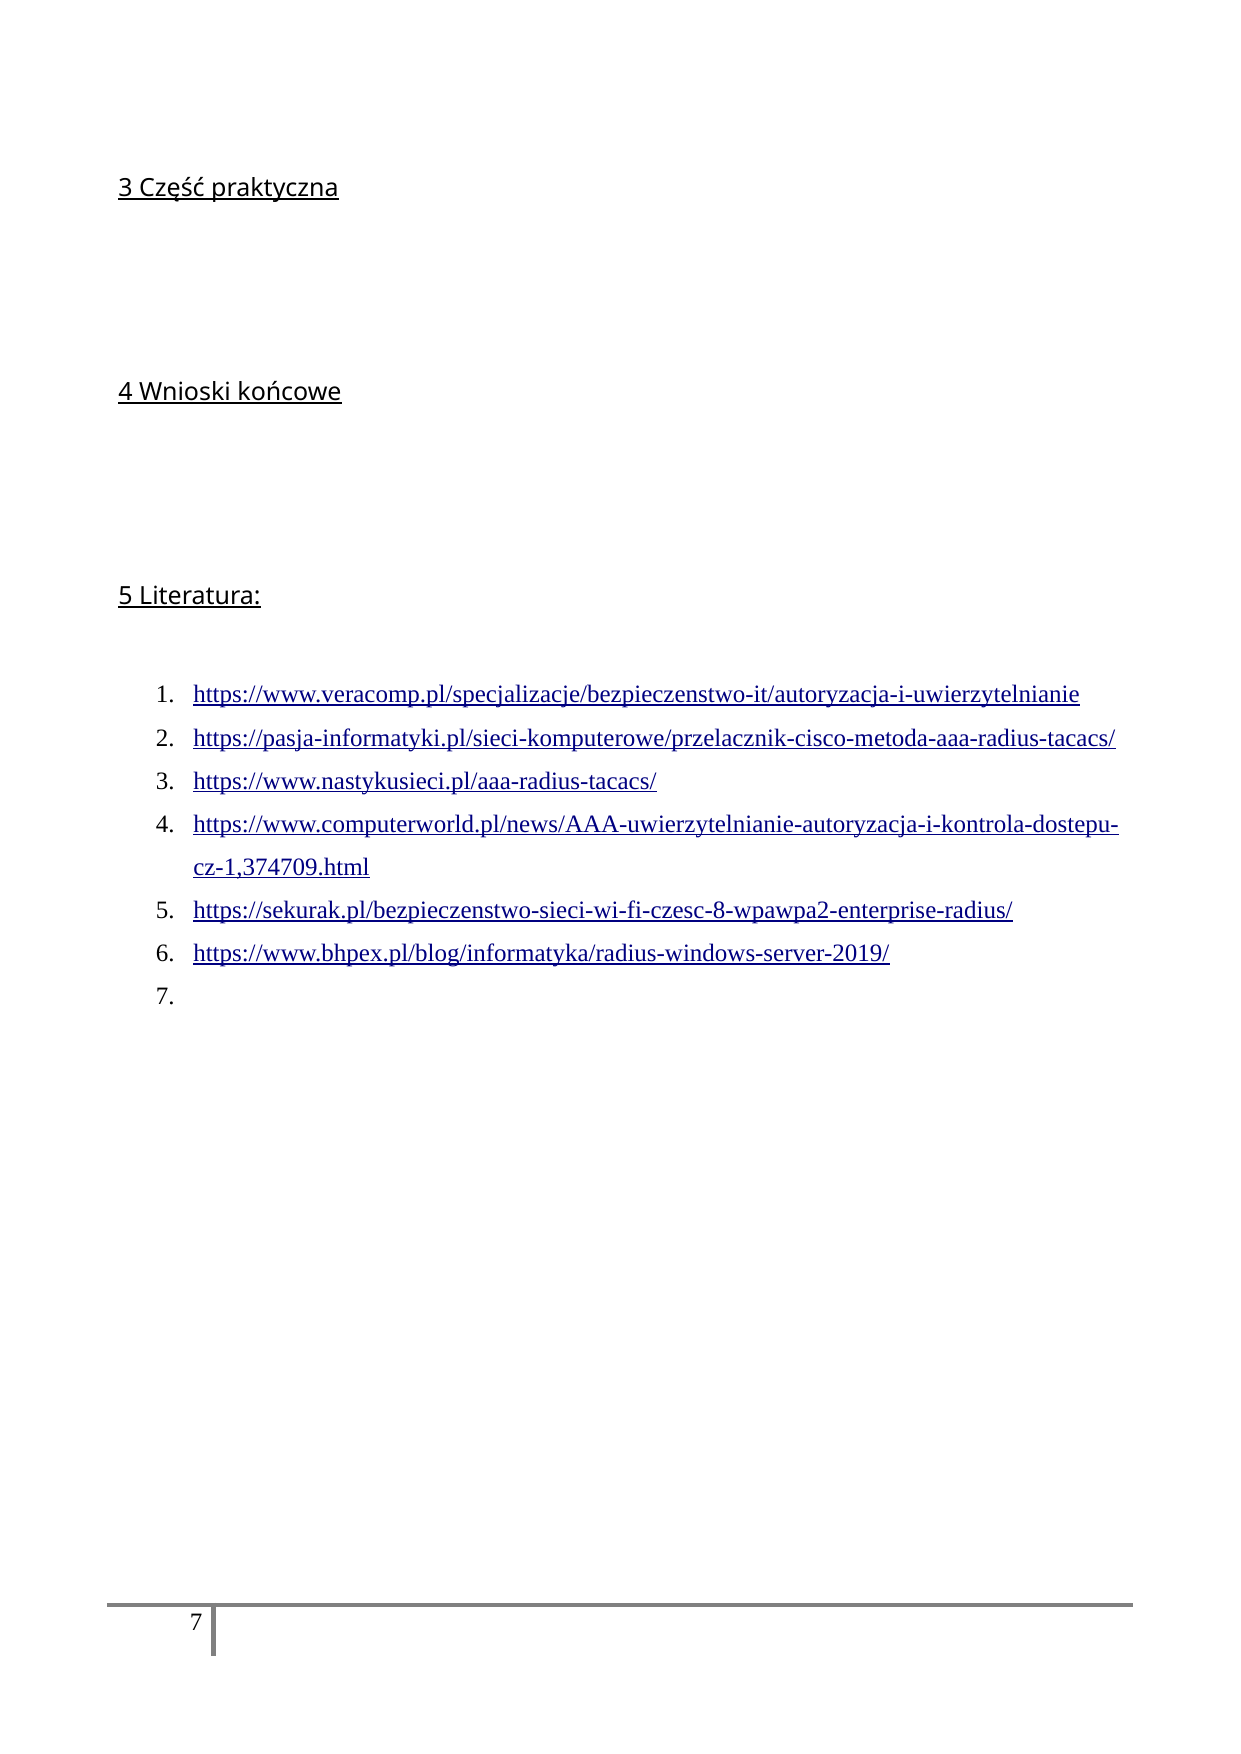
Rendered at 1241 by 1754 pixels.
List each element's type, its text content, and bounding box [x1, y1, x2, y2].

list https://pasja-informatyki.pl/sieci-komputerowe/przelacznik-cisco-metoda-aaa-radius-tacacs/ [156, 723, 1122, 751]
list https://www.bhpex.pl/blog/informatyka/radius-windows-server-2019/ [156, 938, 1122, 967]
text 4 Wnioski końcowe [118, 373, 1122, 407]
list https://www.veracomp.pl/specjalizacje/bezpieczenstwo-it/autoryzacja-i-uwierzytelnianie [156, 679, 1122, 708]
text 5 Literatura: [118, 577, 1122, 612]
list https://www.nastykusieci.pl/aaa-radius-tacacs/ [156, 766, 1122, 794]
list https://sekurak.pl/bezpieczenstwo-sieci-wi-fi-czesc-8-wpawpa2-enterprise-radius/ [156, 895, 1122, 924]
text 3 Część praktyczna [118, 169, 1122, 203]
list https://www.computerworld.pl/news/AAA-uwierzytelnianie-autoryzacja-i-kontrola-dostepu-cz-1,374709.html [156, 809, 1122, 881]
